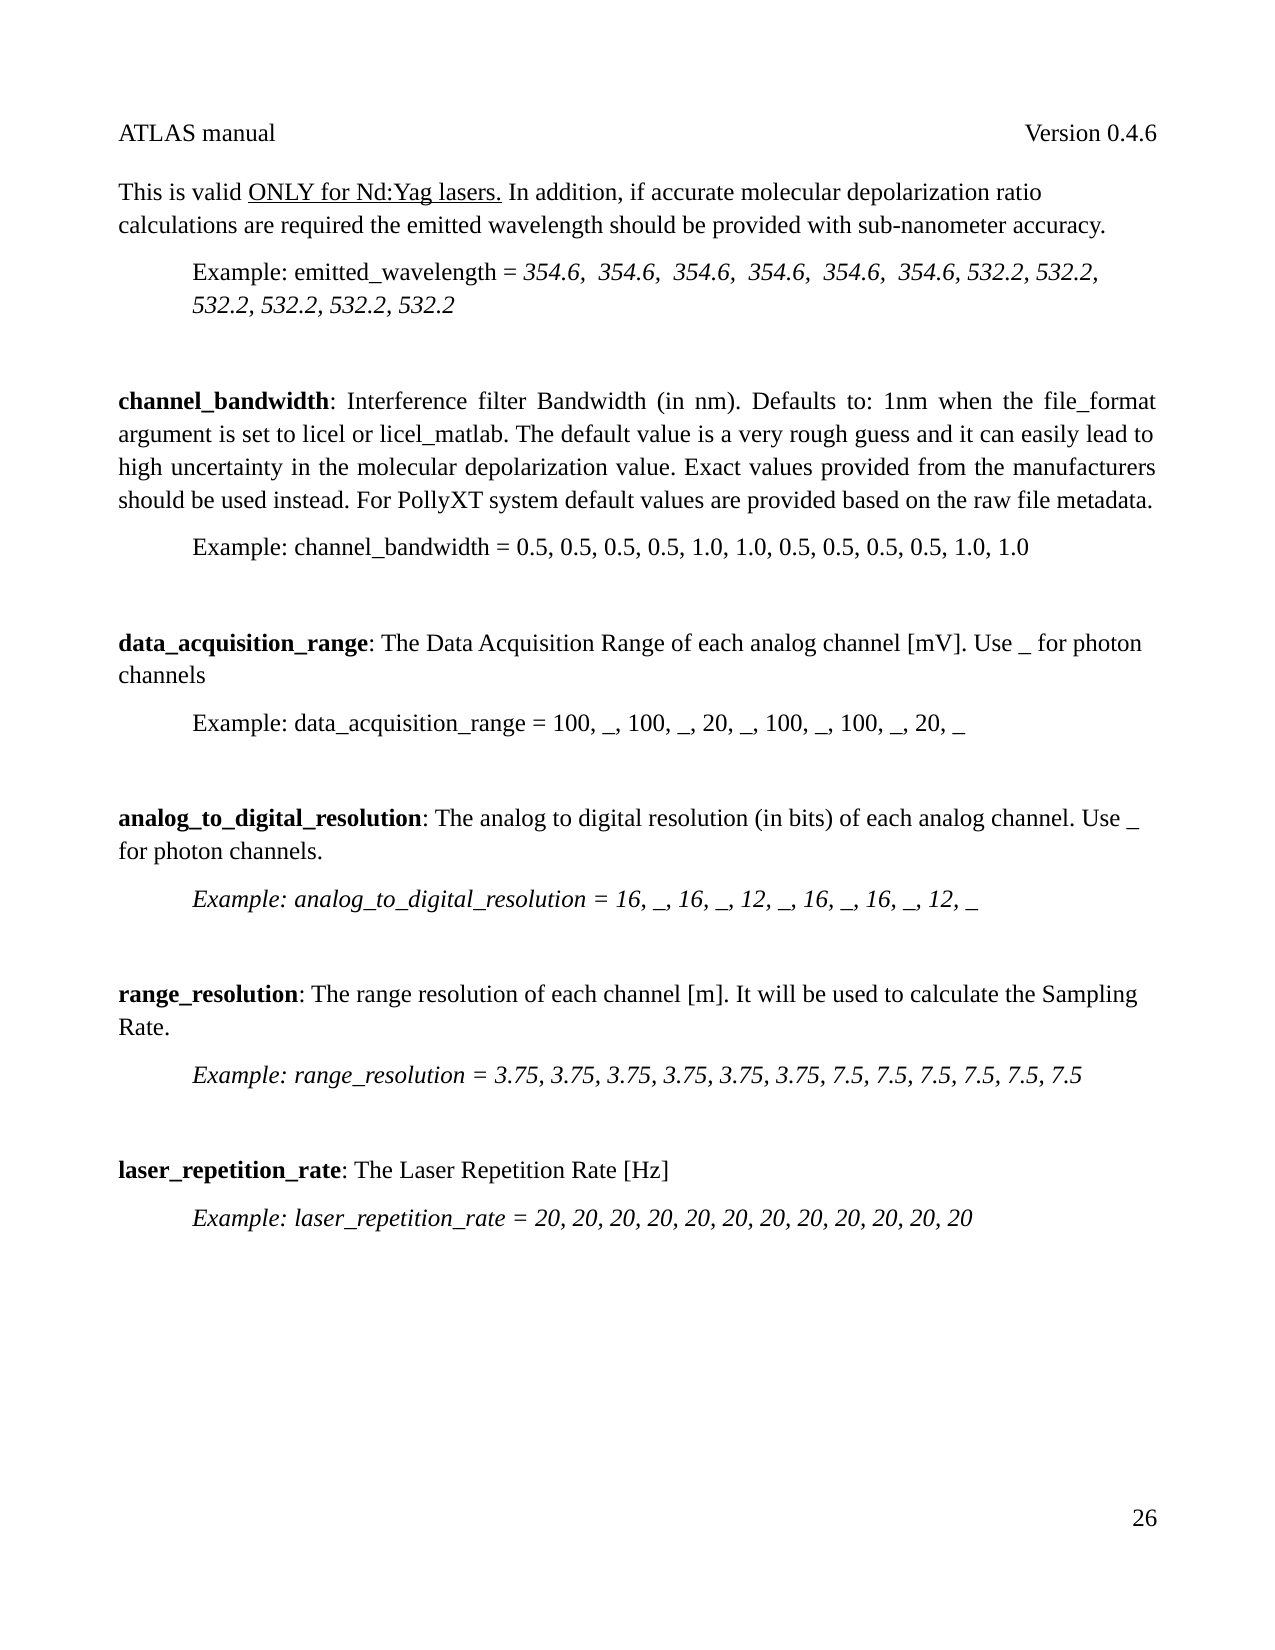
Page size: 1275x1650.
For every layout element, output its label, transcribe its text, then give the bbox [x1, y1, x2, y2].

text Example: laser_repetition_rate = 20, 20, 20, 20, 20, 20, 20, 20, 20, 20, 20, 20 [118, 1203, 1157, 1231]
text Example: emitted_wavelength = 354.6, 354.6, 354.6, 354.6, 354.6, 354.6, 532.2, 532.2, 532.2, 532.2, 532.2, 532.2 [118, 257, 1157, 319]
text Example: range_resolution = 3.75, 3.75, 3.75, 3.75, 3.75, 3.75, 7.5, 7.5, 7.5, 7.5, 7.5, 7.5 [118, 1060, 1157, 1089]
text Example: analog_to_digital_resolution = 16, _, 16, _, 12, _, 16, _, 16, _, 12, _ [118, 884, 1157, 913]
text data_acquisition_range: The Data Acquisition Range of each analog channel [mV]. Use _ for photon channels [118, 628, 1157, 689]
text analog_to_digital_resolution: The analog to digital resolution (in bits) of each analog channel. Use _ for photon channels. [118, 803, 1157, 865]
text channel_bandwidth: Interference filter Bandwidth (in nm). Defaults to: 1nm when the file_format argument is set to licel or licel_matlab. The default value is a very rough guess and it can easily lead to high uncertainty in the molecular depolarization value. Exact values provided from the manufacturers should be used instead. For PollyXT system default values are provided based on the raw file metadata. [118, 386, 1157, 513]
text This is valid ONLY for Nd:Yag lasers. In addition, if accurate molecular depolarization ratio calculations are required the emitted wavelength should be provided with sub-nanometer accuracy. [118, 177, 1157, 239]
text Example: channel_bandwidth = 0.5, 0.5, 0.5, 0.5, 1.0, 1.0, 0.5, 0.5, 0.5, 0.5, 1.0, 1.0 [118, 532, 1157, 561]
text range_resolution: The range resolution of each channel [m]. It will be used to calculate the Sampling Rate. [118, 979, 1157, 1041]
text Example: data_acquisition_range = 100, _, 100, _, 20, _, 100, _, 100, _, 20, _ [118, 708, 1157, 737]
text laser_repetition_rate: The Laser Repetition Rate [Hz] [118, 1155, 1157, 1184]
